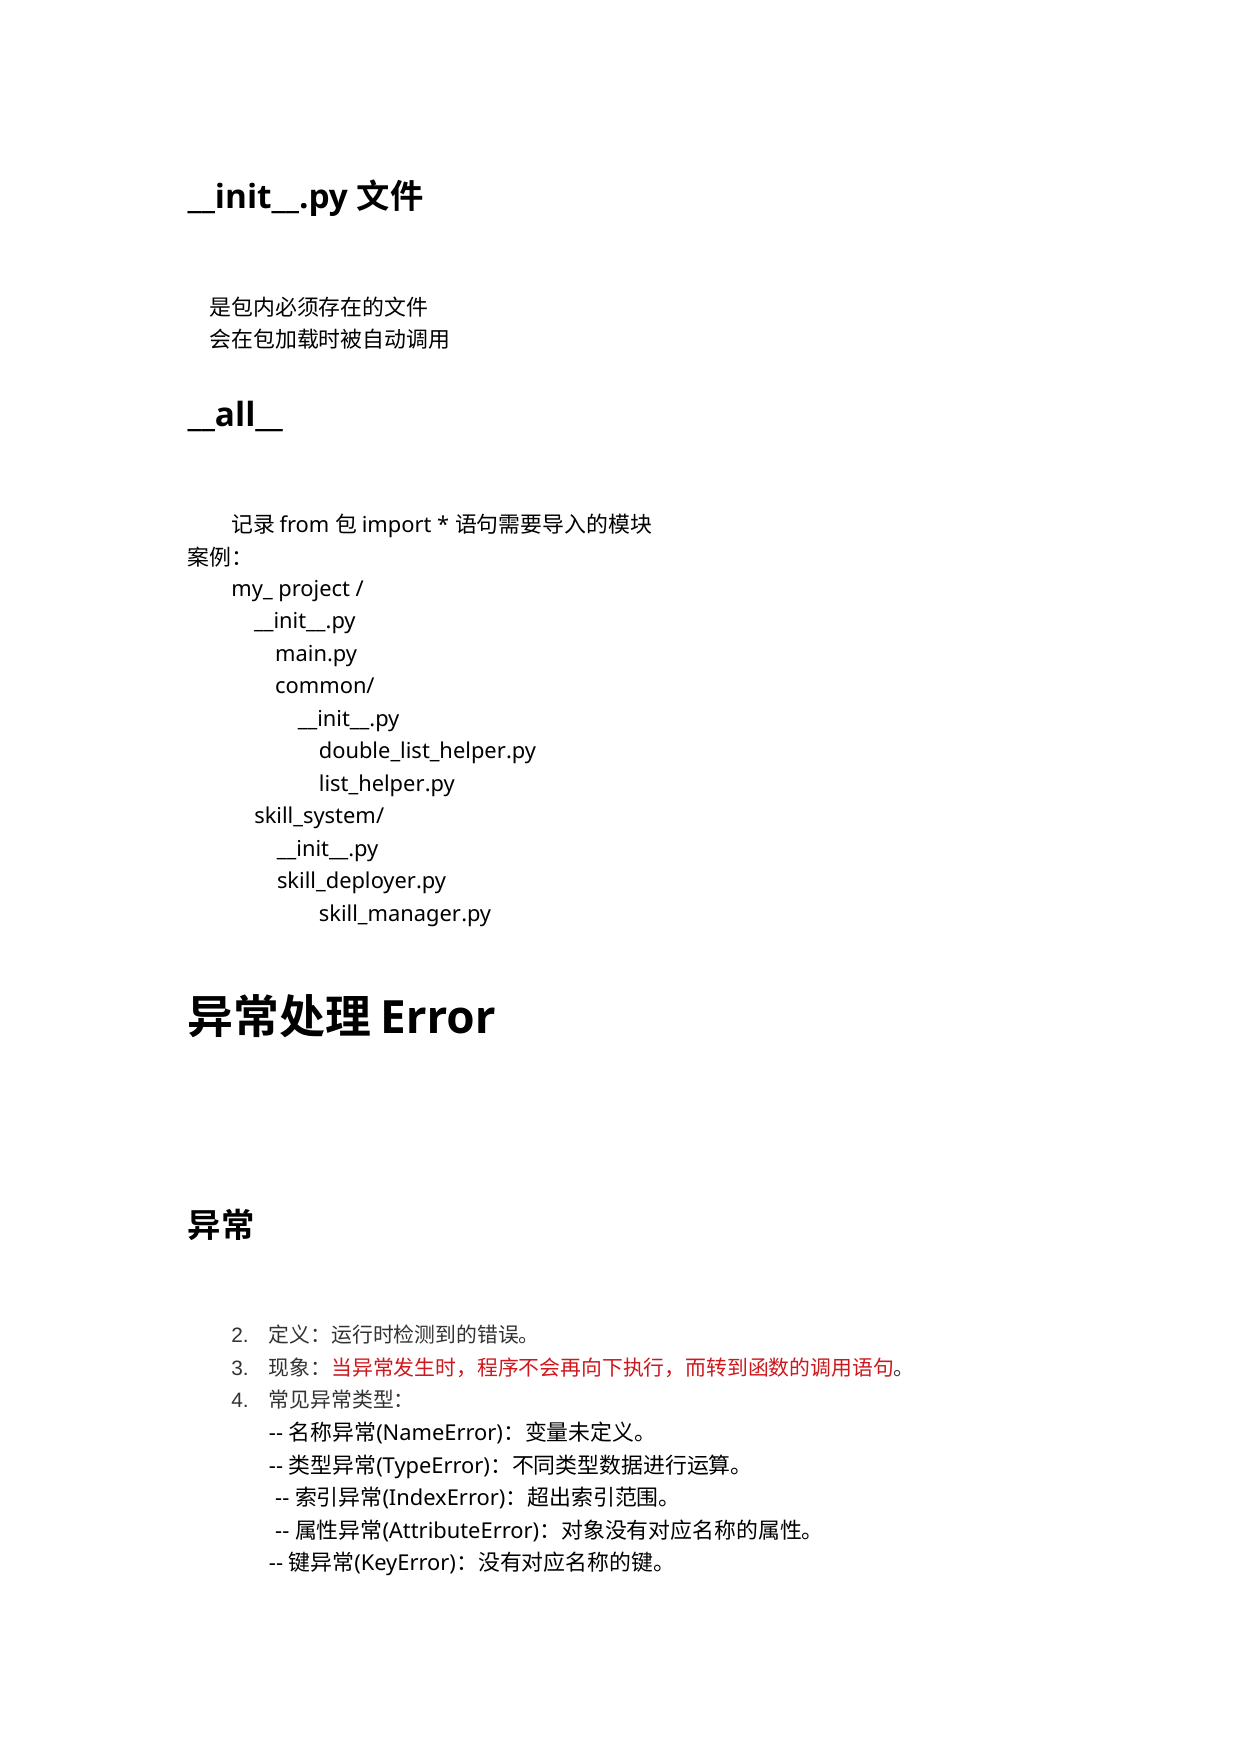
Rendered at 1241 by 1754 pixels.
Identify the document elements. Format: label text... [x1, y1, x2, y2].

text __init__.py [231, 604, 1053, 637]
text skill_system/ [231, 799, 1053, 832]
text double_list_helper.py [231, 734, 1053, 767]
list 现象：当异常发生时，程序不会再向下执行，而转到函数的调用语句。 [231, 1350, 1053, 1382]
text 记录from 包 import * 语句需要导入的模块 [187, 507, 1053, 539]
subtitle __all__ [187, 381, 1053, 446]
text my_ project / [231, 572, 1053, 604]
text list_helper.py [231, 767, 1053, 799]
text 会在包加载时被自动调用 [209, 322, 1053, 354]
text 案例： [187, 539, 1053, 572]
text 是包内必须存在的文件 [209, 289, 1053, 322]
text __init__.py [231, 832, 1053, 864]
text main.py [231, 637, 1053, 669]
list 常见异常类型： [231, 1382, 1053, 1415]
text skill_manager.py [231, 897, 1053, 929]
text __init__.py [231, 702, 1053, 734]
text skill_deployer.py [231, 864, 1053, 897]
subtitle __init__.py 文件 [187, 162, 1053, 227]
text -- 索引异常(IndexError)：超出索引范围。 [275, 1480, 1053, 1512]
subtitle 异常处理Error [187, 964, 1053, 1062]
subtitle 异常 [187, 1190, 1053, 1255]
text -- 属性异常(AttributeError)：对象没有对应名称的属性。 [275, 1512, 1053, 1545]
list -- 键异常(KeyError)：没有对应名称的键。 [269, 1545, 1053, 1577]
text common/ [231, 669, 1053, 702]
list 定义：运行时检测到的错误。 [231, 1317, 1053, 1350]
list -- 名称异常(NameError)：变量未定义。 [269, 1415, 1053, 1447]
list -- 类型异常(TypeError)：不同类型数据进行运算。 [269, 1447, 1053, 1480]
